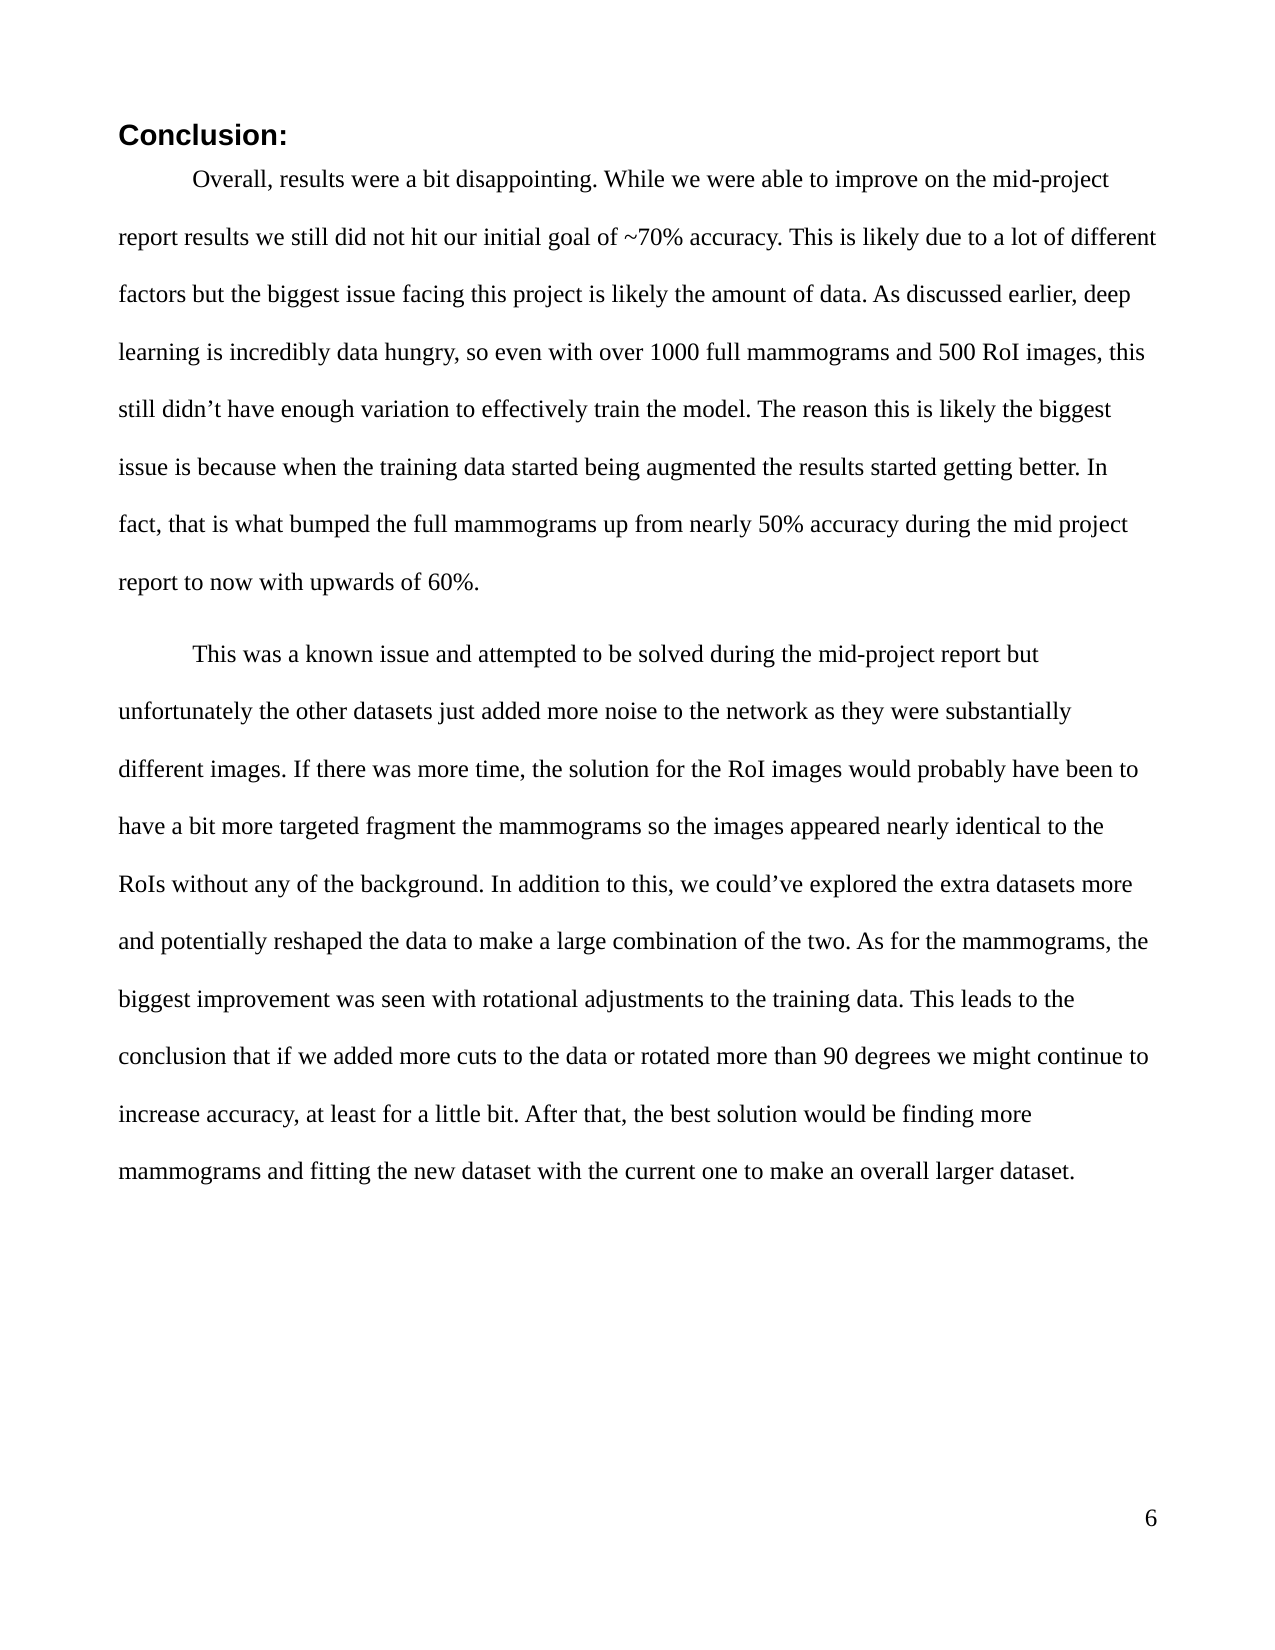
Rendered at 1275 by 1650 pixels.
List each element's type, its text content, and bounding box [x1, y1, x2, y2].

text This was a known issue and attempted to be solved during the mid-project report but unfortunately the other datasets just added more noise to the network as they were substantially different images. If there was more time, the solution for the RoI images would probably have been to have a bit more targeted fragment the mammograms so the images appeared nearly identical to the RoIs without any of the background. In addition to this, we could’ve explored the extra datasets more and potentially reshaped the data to make a large combination of the two. As for the mammograms, the biggest improvement was seen with rotational adjustments to the training data. This leads to the conclusion that if we added more cuts to the data or rotated more than 90 degrees we might continue to increase accuracy, at least for a little bit. After that, the best solution would be finding more mammograms and fitting the new dataset with the current one to make an overall larger dataset. [118, 639, 1157, 1185]
subtitle Conclusion: [118, 118, 1157, 152]
text Overall, results were a bit disappointing. While we were able to improve on the mid-project report results we still did not hit our initial goal of ~70% accuracy. This is likely due to a lot of different factors but the biggest issue facing this project is likely the amount of data. As discussed earlier, deep learning is incredibly data hungry, so even with over 1000 full mammograms and 500 RoI images, this still didn’t have enough variation to effectively train the model. The reason this is likely the biggest issue is because when the training data started being augmented the results started getting better. In fact, that is what bumped the full mammograms up from nearly 50% accuracy during the mid project report to now with upwards of 60%. [118, 164, 1157, 596]
